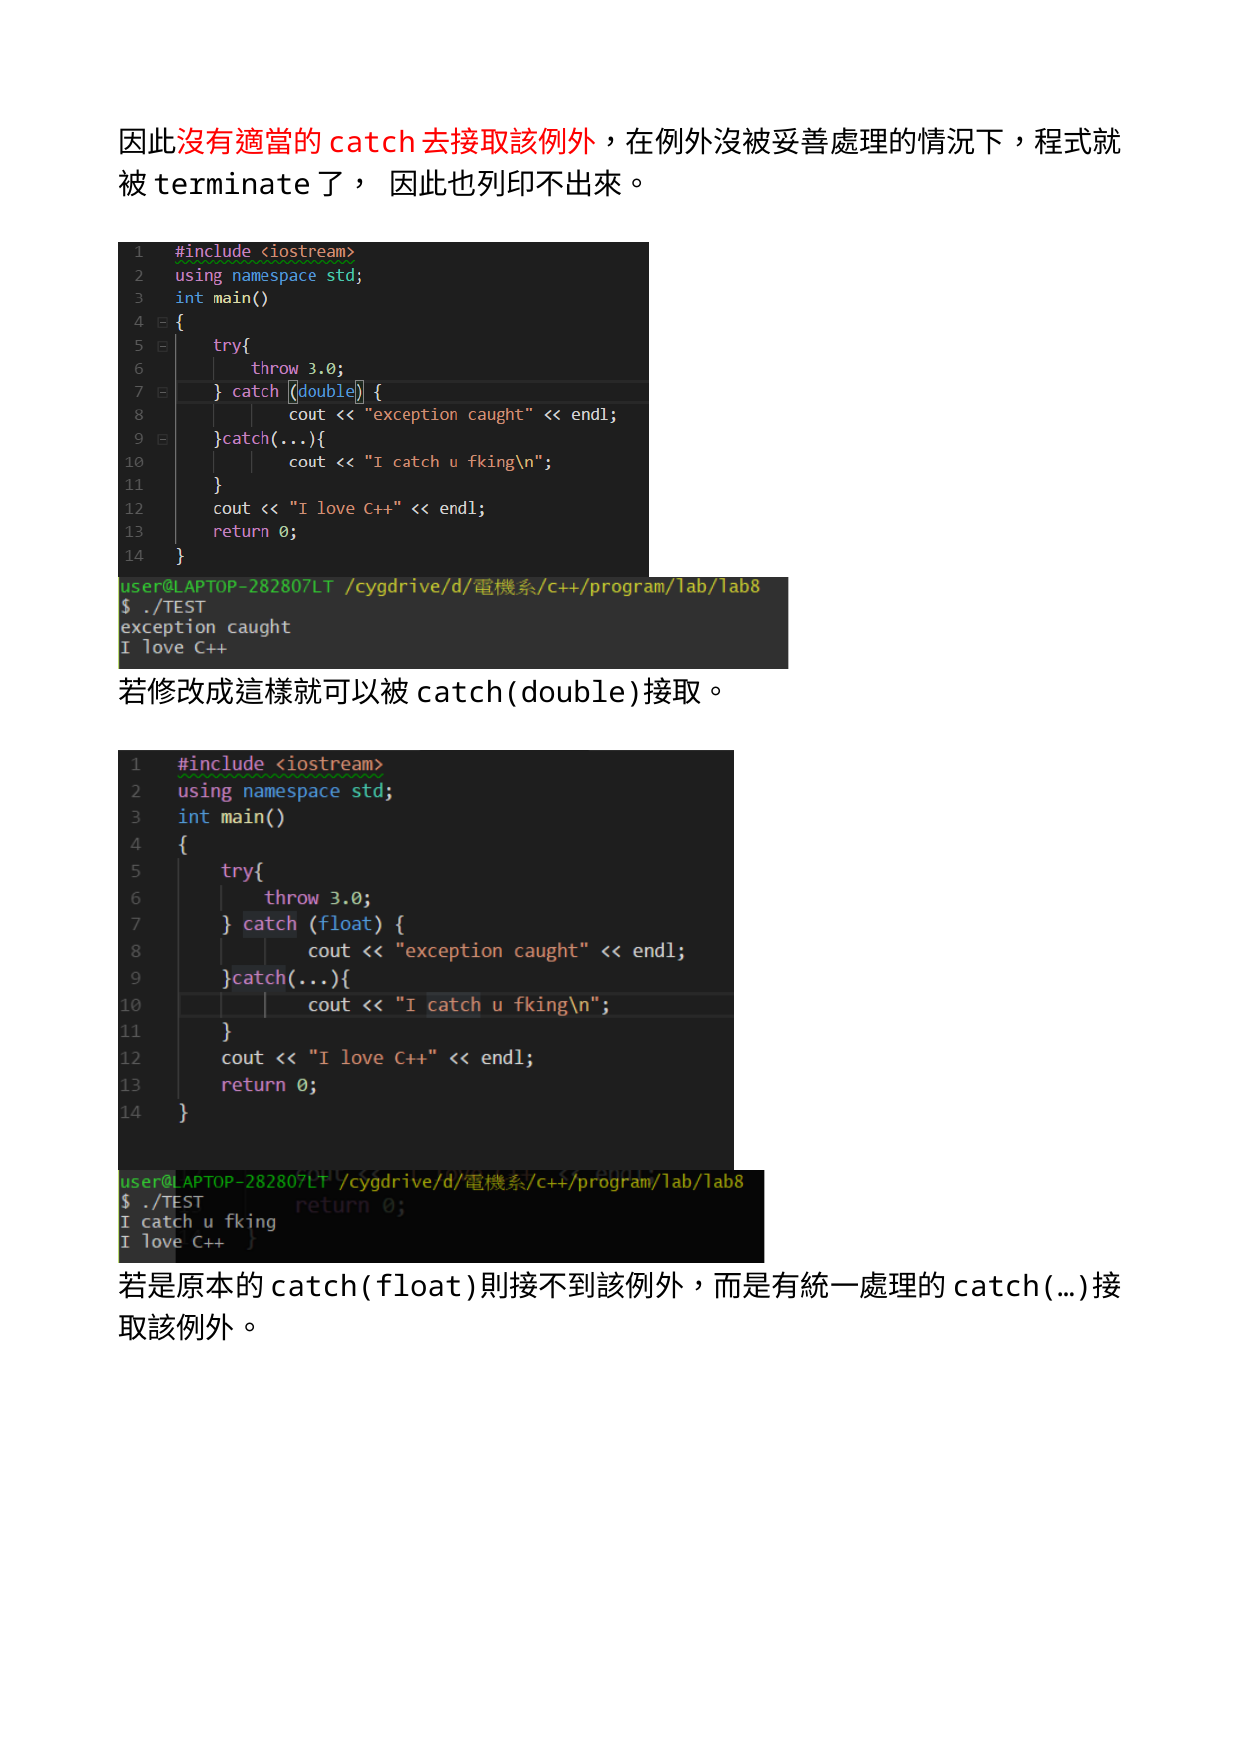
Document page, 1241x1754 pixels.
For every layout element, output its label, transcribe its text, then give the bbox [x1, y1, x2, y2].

text 若是原本的catch(float)則接不到該例外，而是有統一處理的catch(…)接取該例外。 [118, 1262, 1122, 1347]
text 若修改成這樣就可以被catch(double)接取。 [118, 668, 1122, 711]
text 因此沒有適當的catch去接取該例外，在例外沒被妥善處理的情況下，程式就被terminate了， 因此也列印不出來。 [118, 118, 1122, 203]
